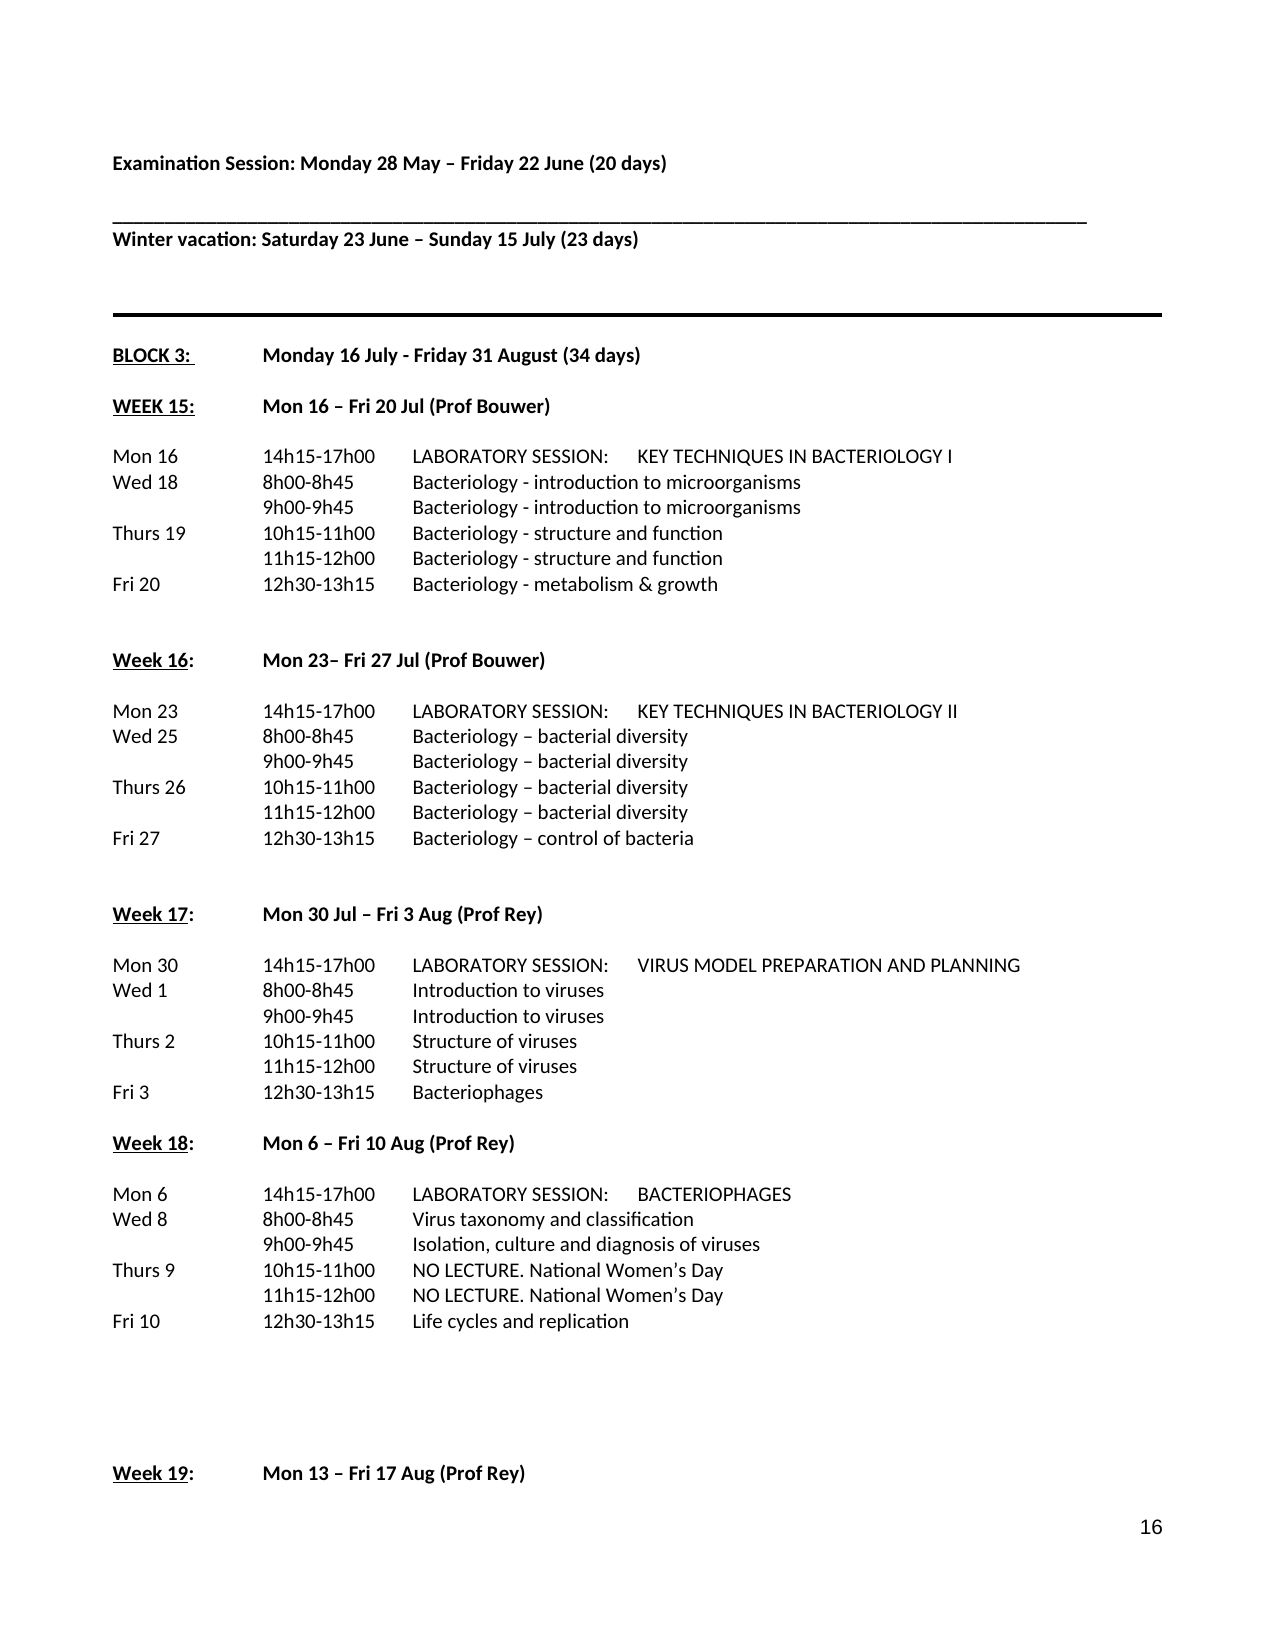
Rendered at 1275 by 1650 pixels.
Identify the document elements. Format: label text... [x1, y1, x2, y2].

text Mon 6 14h15-17h00 LABORATORY SESSION: BACTERIOPHAGES [112, 1181, 1162, 1206]
text BLOCK 3: Monday 16 July - Friday 31 August (34 days) [112, 342, 1162, 367]
text 9h00-9h45 Isolation, culture and diagnosis of viruses [262, 1232, 1162, 1257]
text Wed 1 8h00-8h45 Introduction to viruses [112, 977, 1162, 1003]
text Thurs 26 10h15-11h00 Bacteriology – bacterial diversity [112, 774, 1162, 799]
text 9h00-9h45 Bacteriology – bacterial diversity [262, 749, 1162, 774]
text 11h15-12h00 Bacteriology – bacterial diversity [112, 799, 1162, 825]
text Week 18: Mon 6 – Fri 10 Aug (Prof Rey) [112, 1130, 1162, 1155]
text 9h00-9h45 Introduction to viruses [262, 1003, 1162, 1028]
text 11h15-12h00 NO LECTURE. National Women’s Day [112, 1282, 1162, 1308]
text Fri 3 12h30-13h15 Bacteriophages [112, 1079, 1162, 1104]
text Winter vacation: Saturday 23 June – Sunday 15 July (23 days) [112, 226, 1162, 252]
text Wed 18 8h00-8h45 Bacteriology - introduction to microorganisms [112, 469, 1162, 494]
text Thurs 9 10h15-11h00 NO LECTURE. National Women’s Day [112, 1257, 1162, 1282]
text 11h15-12h00 Structure of viruses [112, 1054, 1162, 1079]
text Mon 16 14h15-17h00 LABORATORY SESSION: KEY TECHNIQUES IN BACTERIOLOGY I [112, 444, 1162, 469]
text 9h00-9h45 Bacteriology - introduction to microorganisms [262, 494, 1162, 520]
text Mon 23 14h15-17h00 LABORATORY SESSION: KEY TECHNIQUES IN BACTERIOLOGY II [112, 698, 1162, 723]
text Thurs 19 10h15-11h00 Bacteriology - structure and function [112, 520, 1162, 545]
text Week 16: Mon 23– Fri 27 Jul (Prof Bouwer) [112, 647, 1162, 672]
text Fri 27 12h30-13h15 Bacteriology – control of bacteria [112, 825, 1162, 850]
text WEEK 15: Mon 16 – Fri 20 Jul (Prof Bouwer) [112, 393, 1162, 418]
text Mon 30 14h15-17h00 LABORATORY SESSION: VIRUS MODEL PREPARATION AND PLANNING [112, 952, 1162, 977]
text 11h15-12h00 Bacteriology - structure and function [112, 545, 1162, 571]
text Fri 20 12h30-13h15 Bacteriology - metabolism & growth [112, 571, 1162, 596]
text Wed 8 8h00-8h45 Virus taxonomy and classification [112, 1206, 1162, 1232]
text Wed 25 8h00-8h45 Bacteriology – bacterial diversity [112, 723, 1162, 749]
text Week 17: Mon 30 Jul – Fri 3 Aug (Prof Rey) [112, 901, 1162, 927]
text Fri 10 12h30-13h15 Life cycles and replication [112, 1308, 1162, 1333]
text ______________________________________________________________________________________________ [112, 201, 1162, 226]
text Examination Session: Monday 28 May – Friday 22 June (20 days) [112, 150, 1162, 175]
text Week 19: Mon 13 – Fri 17 Aug (Prof Rey) [112, 1460, 1162, 1486]
text Thurs 2 10h15-11h00 Structure of viruses [112, 1028, 1162, 1054]
